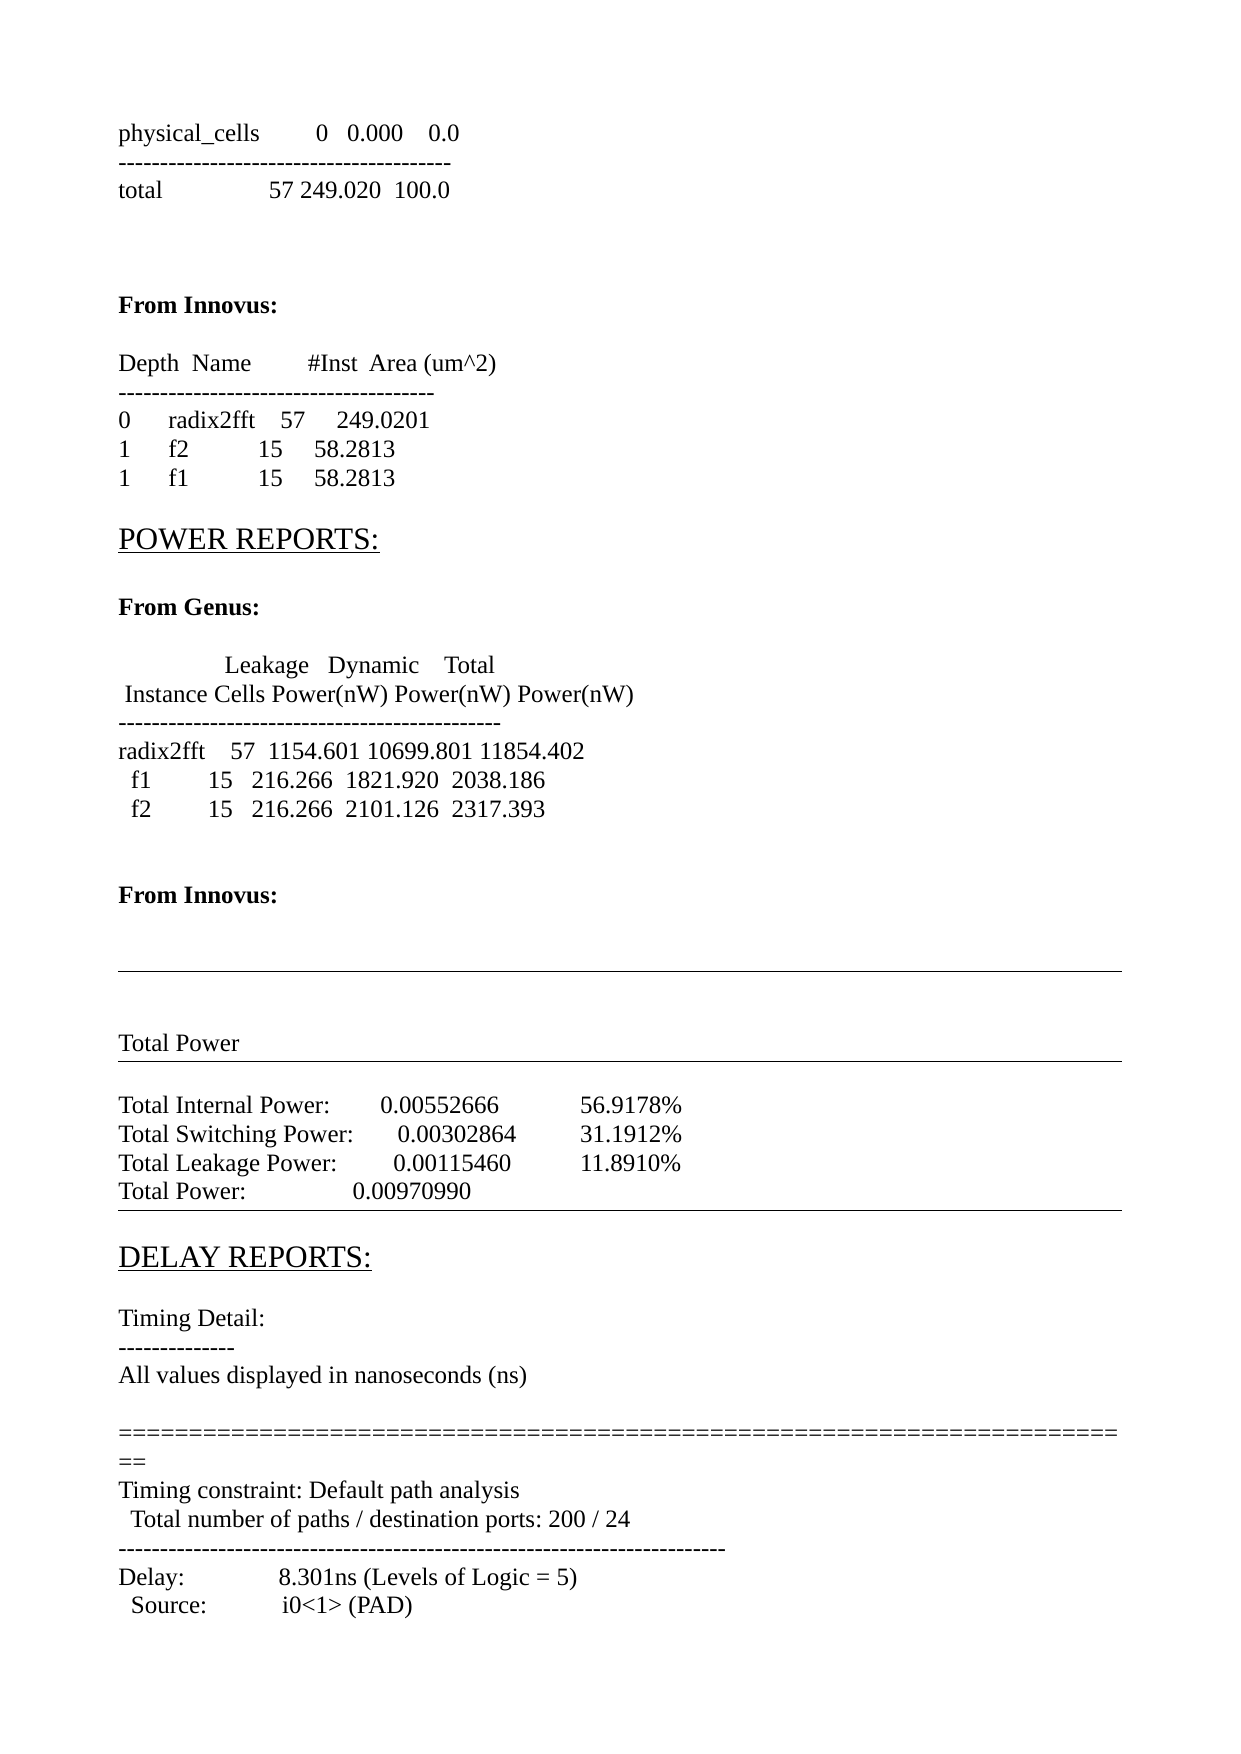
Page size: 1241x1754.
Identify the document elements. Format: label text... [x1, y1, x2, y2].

text Total Power: 0.00970990 [118, 1176, 1122, 1210]
text ------------------------------------------------------------------------- [118, 1533, 1122, 1562]
text Instance Cells Power(nW) Power(nW) Power(nW) [118, 679, 1122, 707]
text Total Switching Power: 0.00302864 31.1912% [118, 1119, 1122, 1148]
text Total Leakage Power: 0.00115460 11.8910% [118, 1148, 1122, 1176]
text POWER REPORTS: [118, 521, 1122, 557]
text DELAY REPORTS: [118, 1238, 1122, 1274]
text Total Internal Power: 0.00552666 56.9178% [118, 1090, 1122, 1119]
text f1 15 216.266 1821.920 2038.186 [118, 765, 1122, 794]
text Delay: 8.301ns (Levels of Logic = 5) [118, 1562, 1122, 1591]
text ---------------------------------------- [118, 147, 1122, 176]
text Timing Detail: [118, 1303, 1122, 1332]
text From Genus: [118, 592, 1122, 621]
text ---------------------------------------------- [118, 707, 1122, 736]
text -------------- [118, 1332, 1122, 1361]
text From Innovus: [118, 291, 1122, 319]
text Depth Name #Inst Area (um^2) [118, 348, 1122, 377]
text Timing constraint: Default path analysis [118, 1476, 1122, 1504]
text 1 f1 15 58.2813 [118, 463, 1122, 492]
text physical_cells 0 0.000 0.0 [118, 118, 1122, 147]
text Total Power [118, 1028, 1122, 1061]
text From Innovus: [118, 880, 1122, 909]
text radix2fft 57 1154.601 10699.801 11854.402 [118, 736, 1122, 765]
text Leakage Dynamic Total [118, 650, 1122, 679]
text 1 f2 15 58.2813 [118, 434, 1122, 463]
text total 57 249.020 100.0 [118, 176, 1122, 204]
text f2 15 216.266 2101.126 2317.393 [118, 794, 1122, 822]
text Source: i0<1> (PAD) [118, 1591, 1122, 1619]
text Total number of paths / destination ports: 200 / 24 [118, 1504, 1122, 1533]
text ========================================================================= [118, 1418, 1122, 1476]
text All values displayed in nanoseconds (ns) [118, 1361, 1122, 1389]
text 0 radix2fft 57 249.0201 [118, 406, 1122, 434]
text -------------------------------------- [118, 377, 1122, 406]
